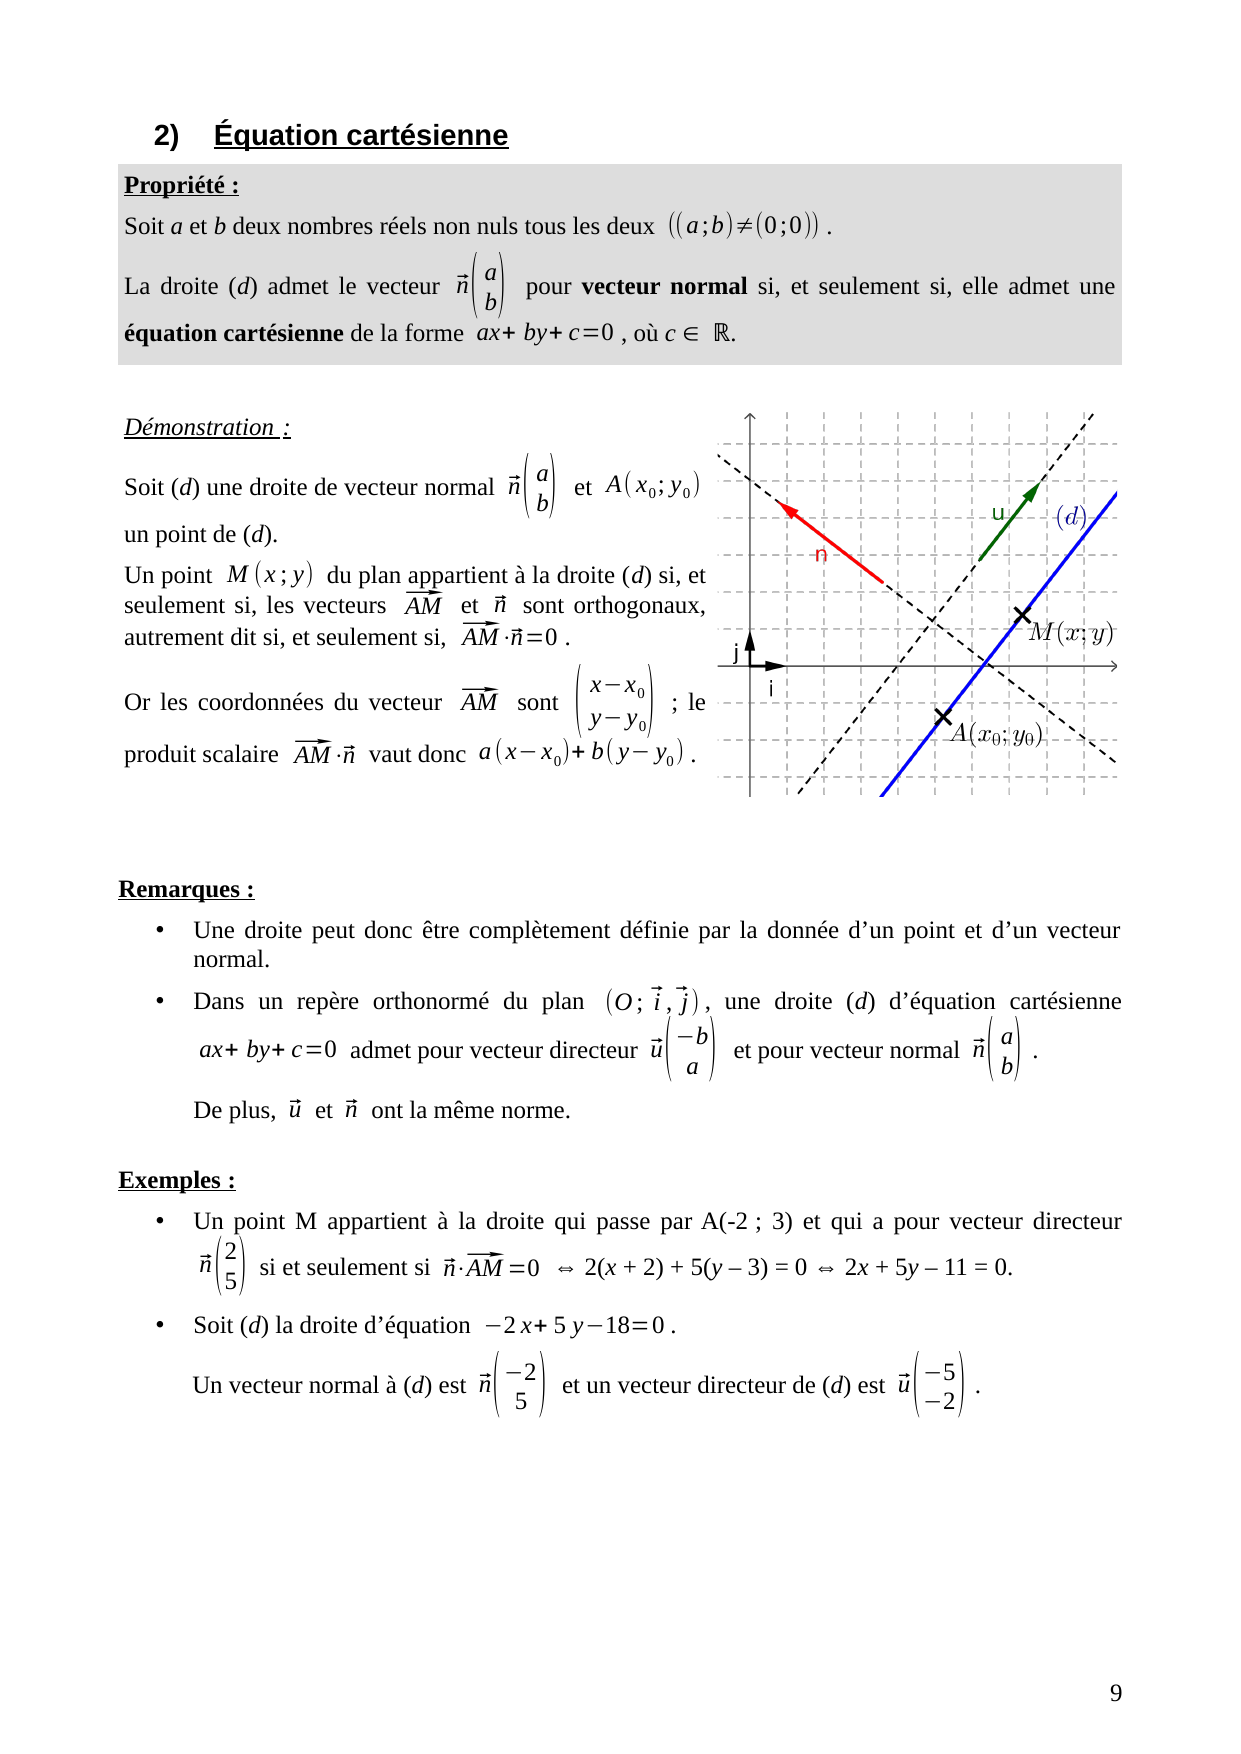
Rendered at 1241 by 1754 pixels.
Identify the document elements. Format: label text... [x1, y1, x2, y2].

list Un point M appartient à la droite qui passe par A(-2 ; 3) et qui a pour vecteur directeur si et seulement si ⇔ 2(x + 2) + 5(y – 3) = 0 ⇔ 2x + 5y – 11 = 0. [156, 1206, 1122, 1298]
text Un vecteur normal à (d) est et un vecteur directeur de (d) est . [192, 1352, 1122, 1418]
list Dans un repère orthonormé du plan , une droite (d) d’équation cartésienne admet pour vecteur directeur et pour vecteur normal . [156, 985, 1122, 1082]
text Remarques : [118, 874, 1122, 903]
text Exemples : [118, 1165, 1122, 1193]
list De plus, et ont la même norme. [156, 1095, 1122, 1123]
table_header Propriété : Soit a et b deux nombres réels non nuls tous les deux . La droite (d) admet le vecteur pour vecteur normal si, et seulement si, elle admet une équation cartésienne de la forme , où c ∈ ℝ. [118, 164, 1122, 365]
table_header Démonstration : Soit (d) une droite de vecteur normal et un point de (d). Un point du plan appartient à la droite (d) si, et seulement si, les vecteurs et sont orthogonaux, autrement dit si, et seulement si, . Or les coordonnées du vecteur sont ; le produit scalaire vaut donc . [118, 406, 712, 845]
list Une droite peut donc être complètement définie par la donnée d’un point et d’un vecteur normal. [156, 915, 1122, 973]
table_header [712, 406, 1123, 845]
subtitle Équation cartésienne [153, 118, 1122, 152]
picture [717, 412, 1118, 797]
list Soit (d) la droite d’équation . [156, 1311, 1122, 1339]
